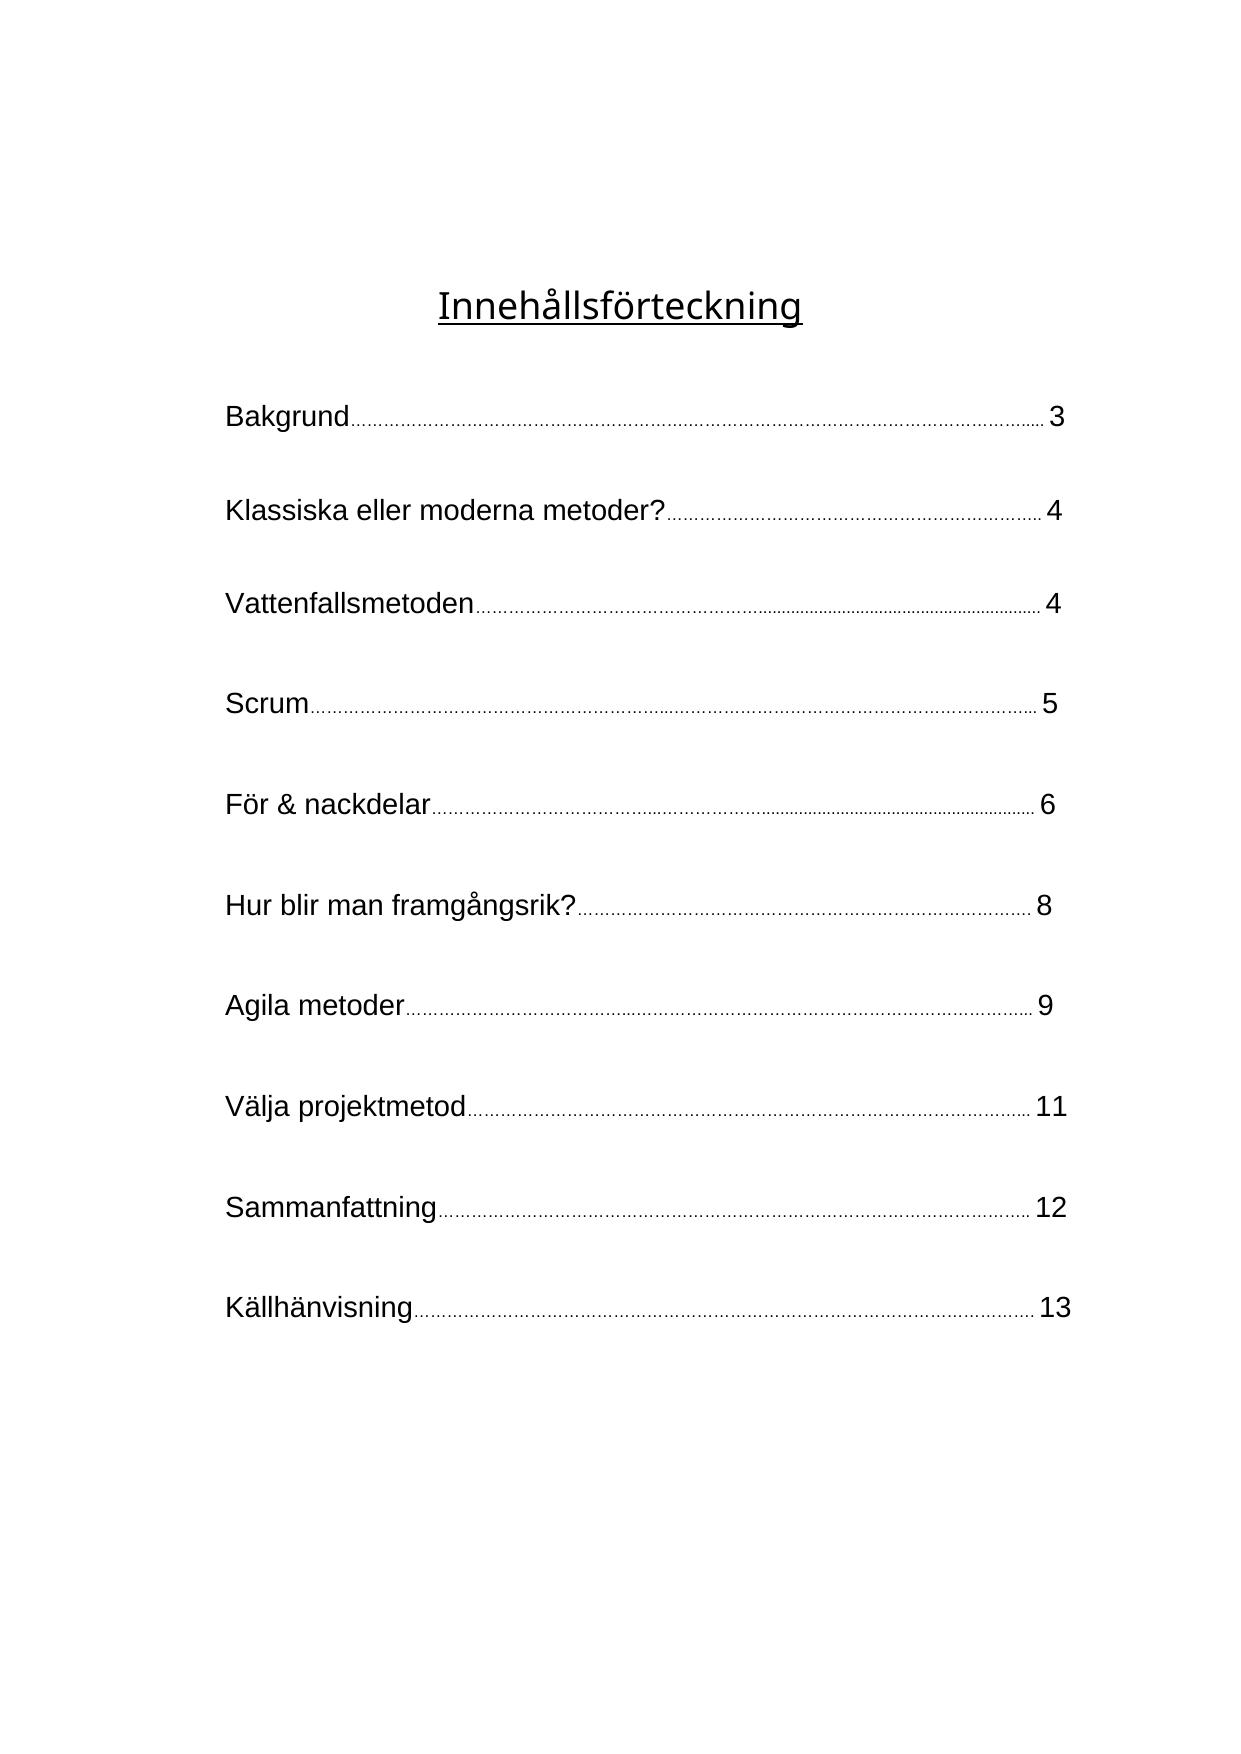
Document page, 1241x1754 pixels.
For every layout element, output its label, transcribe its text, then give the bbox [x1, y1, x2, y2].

text Källhänvisning…………………………………………………………………………………………………. 13 [150, 1290, 1090, 1324]
text Klassiska eller moderna metoder?………………………………………………………….. 4 [150, 492, 1090, 526]
text Bakgrund…………………………………………………….……………………………………………………..... 3 [150, 399, 1090, 433]
text Välja projektmetod………………………………………………………………………………………... 11 [150, 1089, 1090, 1123]
text Innehållsförteckning [150, 279, 1090, 330]
text Vattenfallsmetoden……………………………………………............................................................. 4 [150, 586, 1090, 619]
text Sammanfattning…………………………………………………………………………………………….. 12 [150, 1190, 1090, 1223]
text Scrum………………………………………………………...………………………………………………………... 5 [150, 687, 1090, 720]
text Agila metoder…………………………………...……………………………………………………………... 9 [150, 988, 1090, 1022]
text För & nackdelar…………………………………...………………........................................................... 6 [150, 787, 1090, 821]
text Hur blir man framgångsrik?………………………………………………………………………. 8 [150, 888, 1090, 921]
